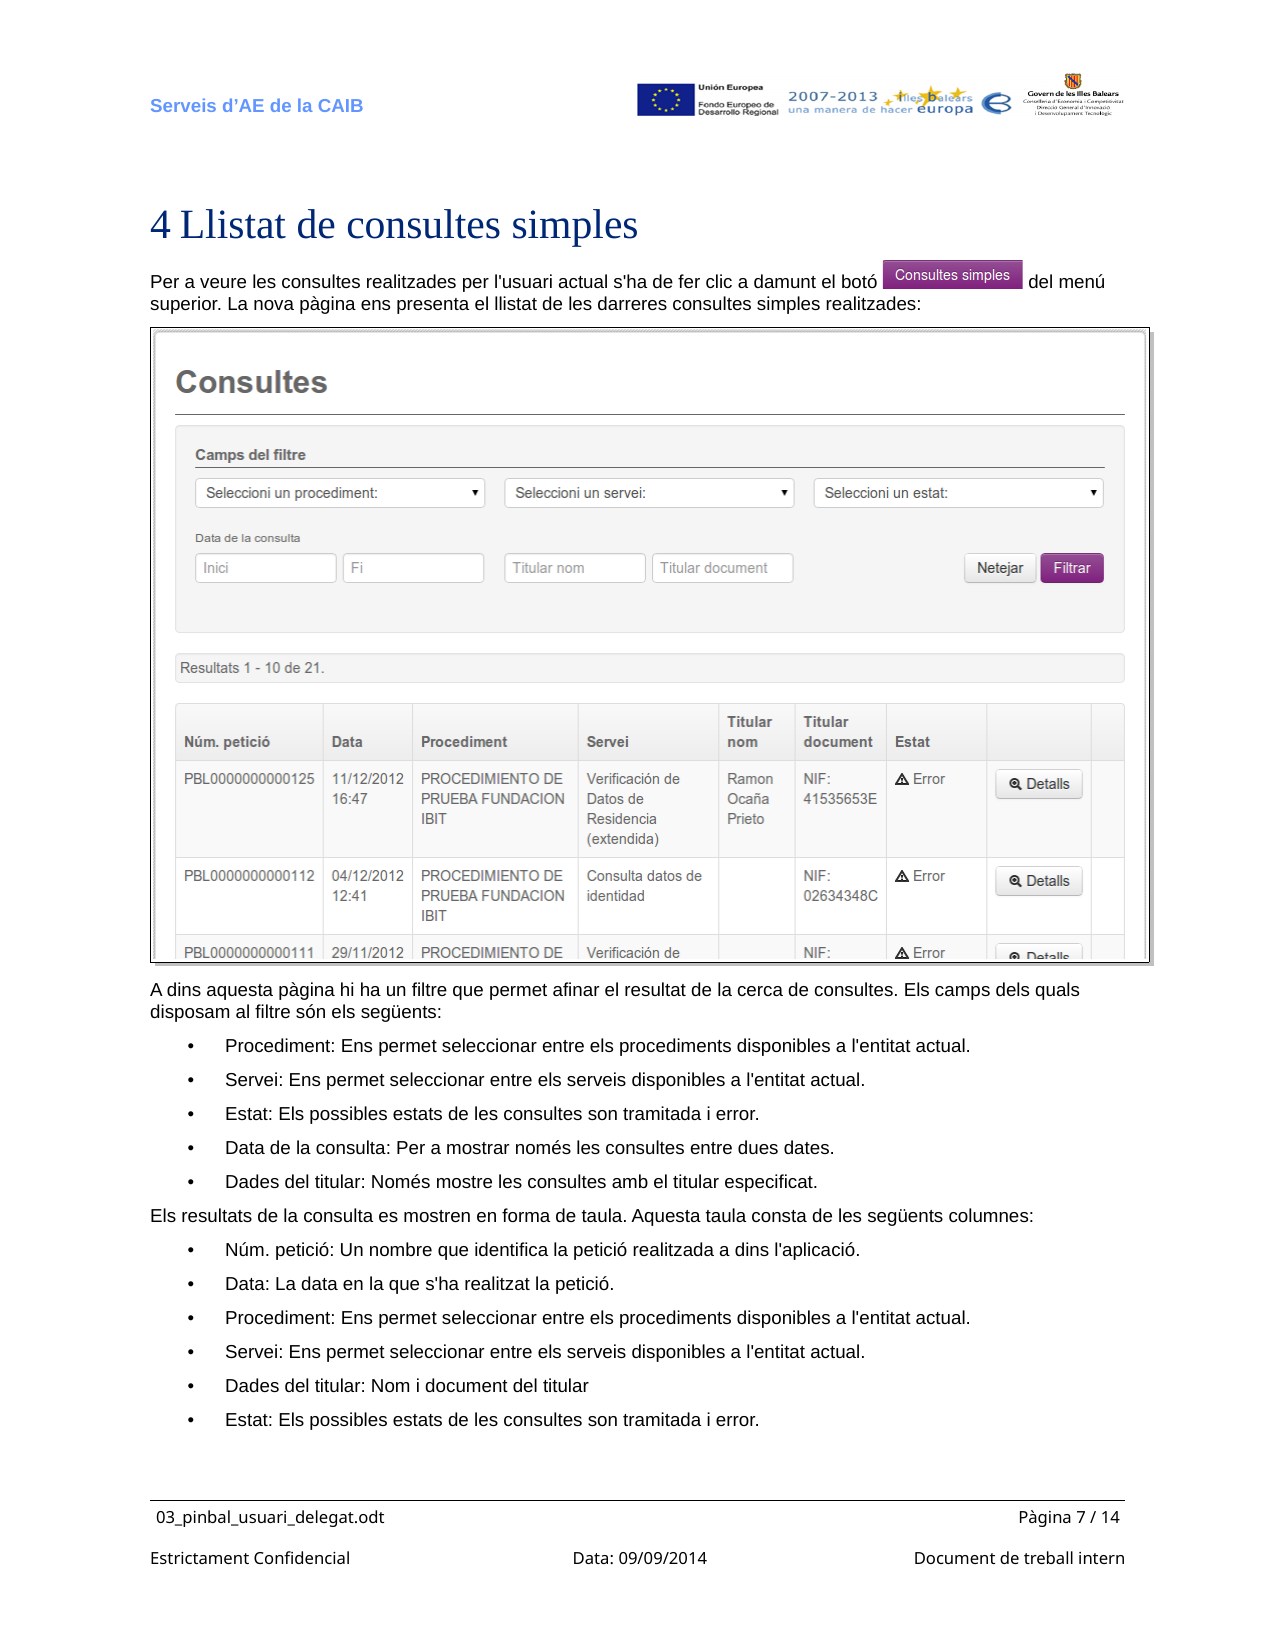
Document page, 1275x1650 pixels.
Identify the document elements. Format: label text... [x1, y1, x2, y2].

text A dins aquesta pàgina hi ha un filtre que permet afinar el resultat de la cerca de consultes. Els camps dels quals disposam al filtre són els següents: [150, 979, 1125, 1022]
picture [882, 260, 1023, 289]
list Dades del titular: Nom i document del titular [187, 1375, 1125, 1397]
list Estat: Els possibles estats de les consultes son tramitada i error. [187, 1103, 1125, 1124]
picture [636, 73, 1125, 116]
list Estat: Els possibles estats de les consultes son tramitada i error. [187, 1409, 1125, 1431]
list Servei: Ens permet seleccionar entre els serveis disponibles a l'entitat actual. [187, 1341, 1125, 1363]
list Núm. petició: Un nombre que identifica la petició realitzada a dins l'aplicació. [187, 1239, 1125, 1260]
list Dades del titular: Només mostre les consultes amb el titular especificat. [187, 1171, 1125, 1192]
list Procediment: Ens permet seleccionar entre els procediments disponibles a l'entitat actual. [187, 1034, 1125, 1056]
picture [153, 329, 1147, 959]
list Data: La data en la que s'ha realitzat la petició. [187, 1273, 1125, 1294]
text Els resultats de la consulta es mostren en forma de taula. Aquesta taula consta de les següents columnes: [150, 1205, 1125, 1226]
list Data de la consulta: Per a mostrar només les consultes entre dues dates. [187, 1137, 1125, 1158]
subtitle Llistat de consultes simples [150, 200, 1125, 248]
text Per a veure les consultes realitzades per l'usuari actual s'ha de fer clic a damunt el botó del menú superior. La nova pàgina ens presenta el llistat de les darreres consultes simples realitzades: [150, 260, 1125, 314]
list Servei: Ens permet seleccionar entre els serveis disponibles a l'entitat actual. [187, 1068, 1125, 1090]
list Procediment: Ens permet seleccionar entre els procediments disponibles a l'entitat actual. [187, 1307, 1125, 1328]
